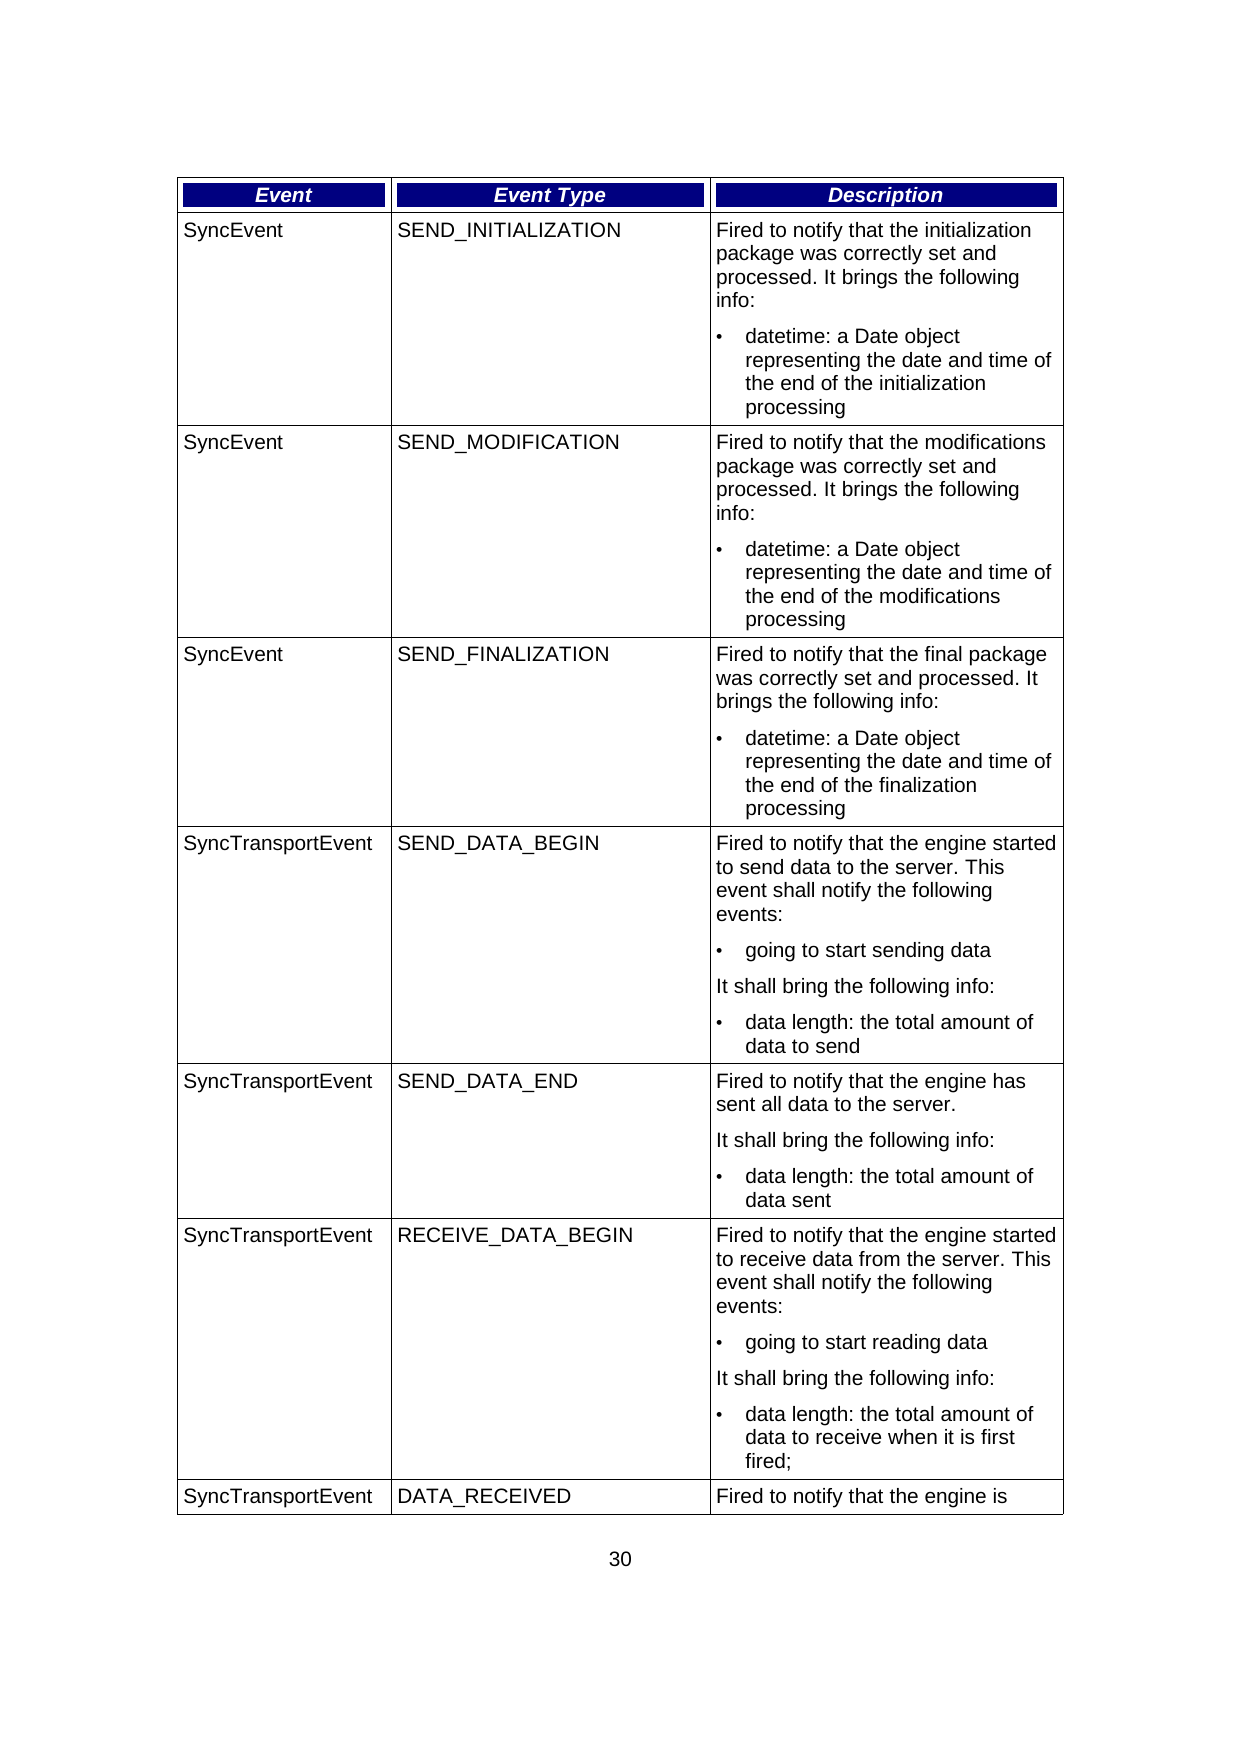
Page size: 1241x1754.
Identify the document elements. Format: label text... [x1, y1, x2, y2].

table_header Event Type [392, 178, 710, 212]
table_cell SyncTransportEvent [178, 1480, 391, 1514]
table_header Description [711, 178, 1063, 212]
table_cell SEND_DATA_BEGIN [392, 827, 710, 1063]
table_cell RECEIVE_DATA_BEGIN [392, 1219, 710, 1479]
table_cell SEND_FINALIZATION [392, 638, 710, 826]
table_cell SyncTransportEvent [178, 1219, 391, 1479]
table_cell Fired to notify that the engine has sent all data to the server. It shall bring the following info: data length: the total amount of data sent [711, 1064, 1063, 1218]
table_cell Fired to notify that the engine is [711, 1480, 1063, 1514]
table_cell SyncEvent [178, 638, 391, 826]
table_cell SEND_INITIALIZATION [392, 213, 710, 425]
table_cell Fired to notify that the final package was correctly set and processed. It brings the following info: datetime: a Date object representing the date and time of the end of the finalization processing [711, 638, 1063, 826]
table_cell SEND_DATA_END [392, 1064, 710, 1218]
table_cell SyncTransportEvent [178, 1064, 391, 1218]
table_cell SyncTransportEvent [178, 827, 391, 1063]
table_cell Fired to notify that the initialization package was correctly set and processed. It brings the following info: datetime: a Date object representing the date and time of the end of the initialization processing [711, 213, 1063, 425]
table_cell DATA_RECEIVED [392, 1480, 710, 1514]
table_cell Fired to notify that the modifications package was correctly set and processed. It brings the following info: datetime: a Date object representing the date and time of the end of the modifications processing [711, 426, 1063, 637]
table_cell Fired to notify that the engine started to receive data from the server. This event shall notify the following events: going to start reading data It shall bring the following info: data length: the total amount of data to receive when it is first fired; [711, 1219, 1063, 1479]
table_header Event [178, 178, 391, 212]
table_cell SyncEvent [178, 426, 391, 637]
table_cell SEND_MODIFICATION [392, 426, 710, 637]
table_cell Fired to notify that the engine started to send data to the server. This event shall notify the following events: going to start sending data It shall bring the following info: data length: the total amount of data to send [711, 827, 1063, 1063]
table_cell SyncEvent [178, 213, 391, 425]
